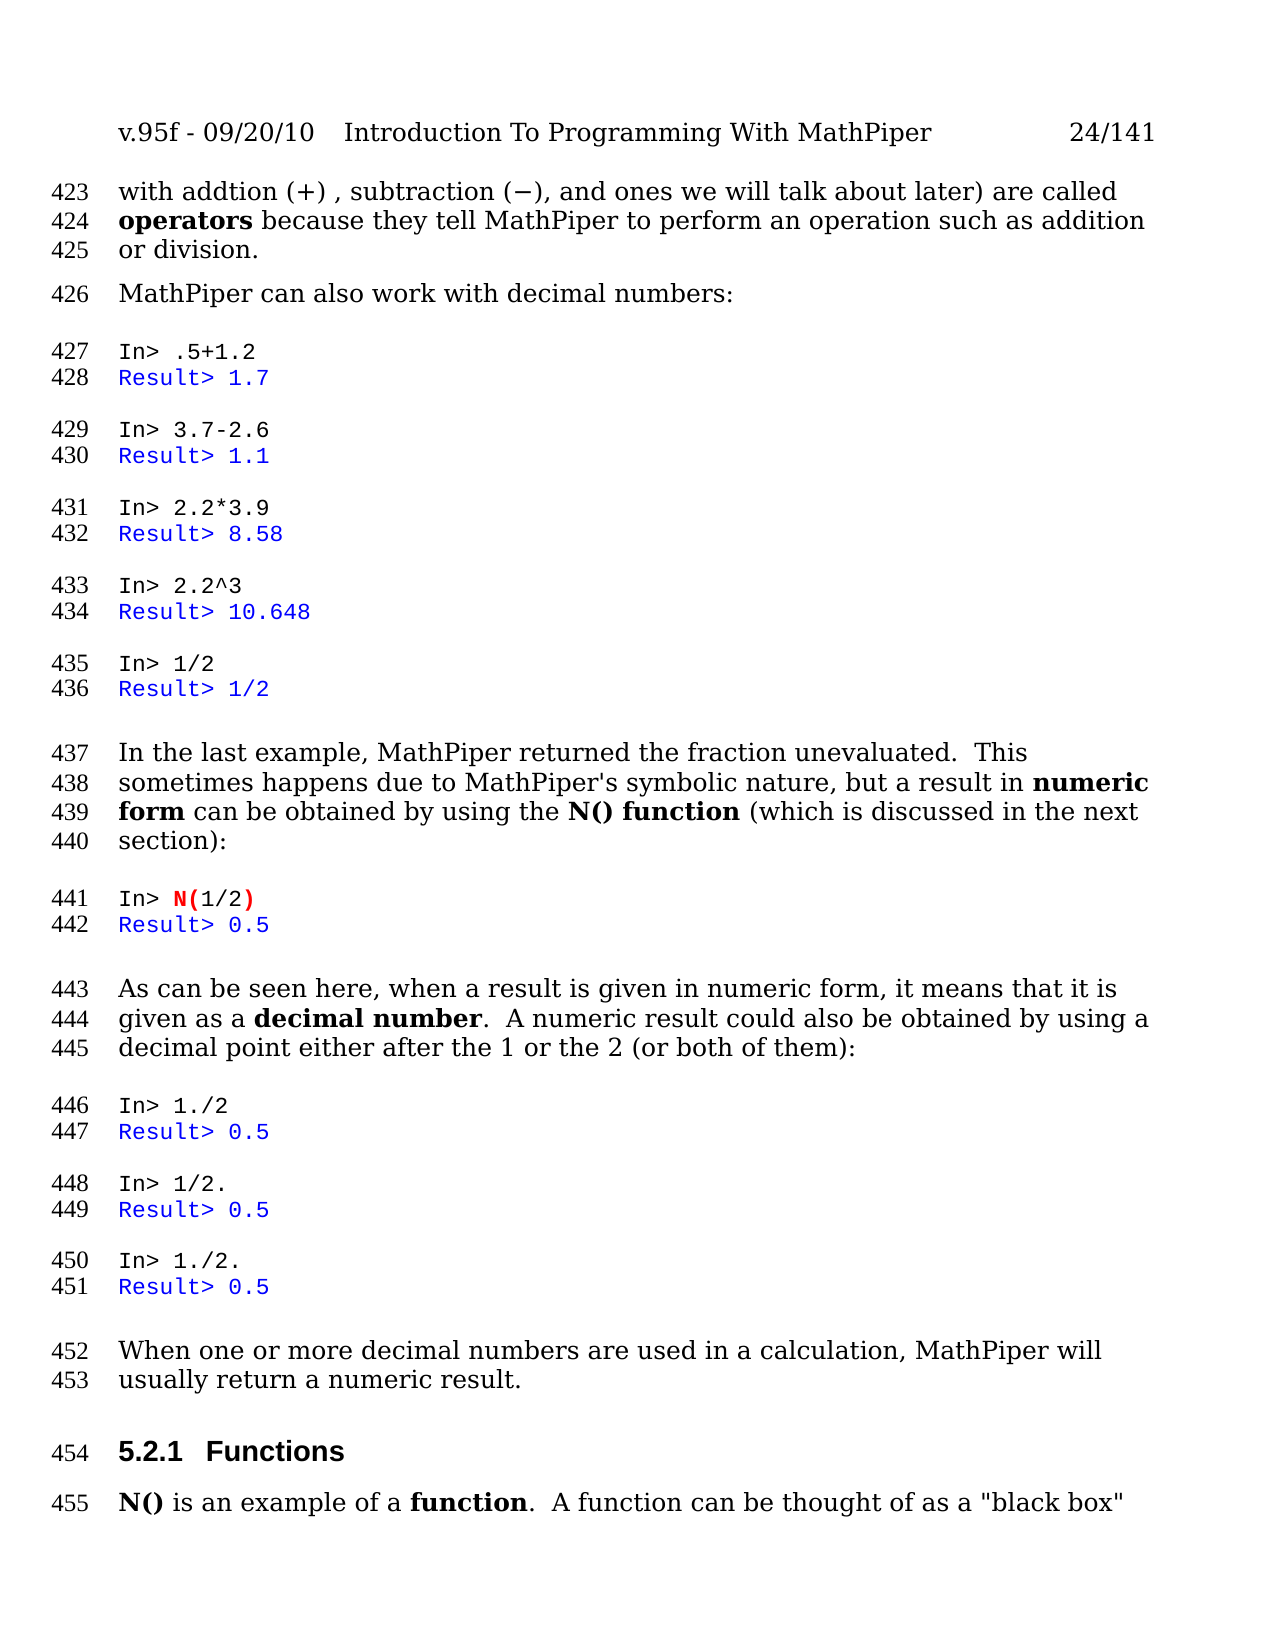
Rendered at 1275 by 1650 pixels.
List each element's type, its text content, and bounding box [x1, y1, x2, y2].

text When one or more decimal numbers are used in a calculation, MathPiper will usually return a numeric result. [118, 1337, 1157, 1395]
text In the last example, MathPiper returned the fraction unevaluated. This sometimes happens due to MathPiper's symbolic nature, but a result in numeric form can be obtained by using the N() function (which is discussed in the next section): [118, 739, 1157, 856]
text In> 3.7-2.6 [118, 418, 1157, 444]
text In> 1/2 [118, 652, 1157, 678]
text In> 1./2 [118, 1094, 1157, 1120]
text Result> 0.5 [118, 1276, 1157, 1302]
text In> 1/2. [118, 1172, 1157, 1198]
text Result> 8.58 [118, 522, 1157, 548]
text In> 2.2*3.9 [118, 496, 1157, 522]
text Result> 1.1 [118, 444, 1157, 470]
text As can be seen here, when a result is given in numeric form, it means that it is given as a decimal number. A numeric result could also be obtained by using a decimal point either after the 1 or the 2 (or both of them): [118, 974, 1157, 1062]
text In> N(1/2) [118, 888, 1157, 914]
text Result> 1.7 [118, 367, 1157, 392]
text Result> 0.5 [118, 1198, 1157, 1224]
text In> .5+1.2 [118, 341, 1157, 367]
text In> 1./2. [118, 1250, 1157, 1276]
text In> 2.2^3 [118, 574, 1157, 600]
subtitle Functions [118, 1434, 1157, 1467]
text Result> 0.5 [118, 914, 1157, 939]
text N() is an example of a function. A function can be thought of as a "black box" [118, 1488, 1157, 1518]
text Result> 1/2 [118, 678, 1157, 704]
text Result> 10.648 [118, 600, 1157, 626]
text MathPiper can also work with decimal numbers: [118, 279, 1157, 309]
text Result> 0.5 [118, 1120, 1157, 1146]
text with addtion (+) , subtraction (−), and ones we will talk about later) are called operators because they tell MathPiper to perform an operation such as addition or division. [118, 177, 1157, 264]
